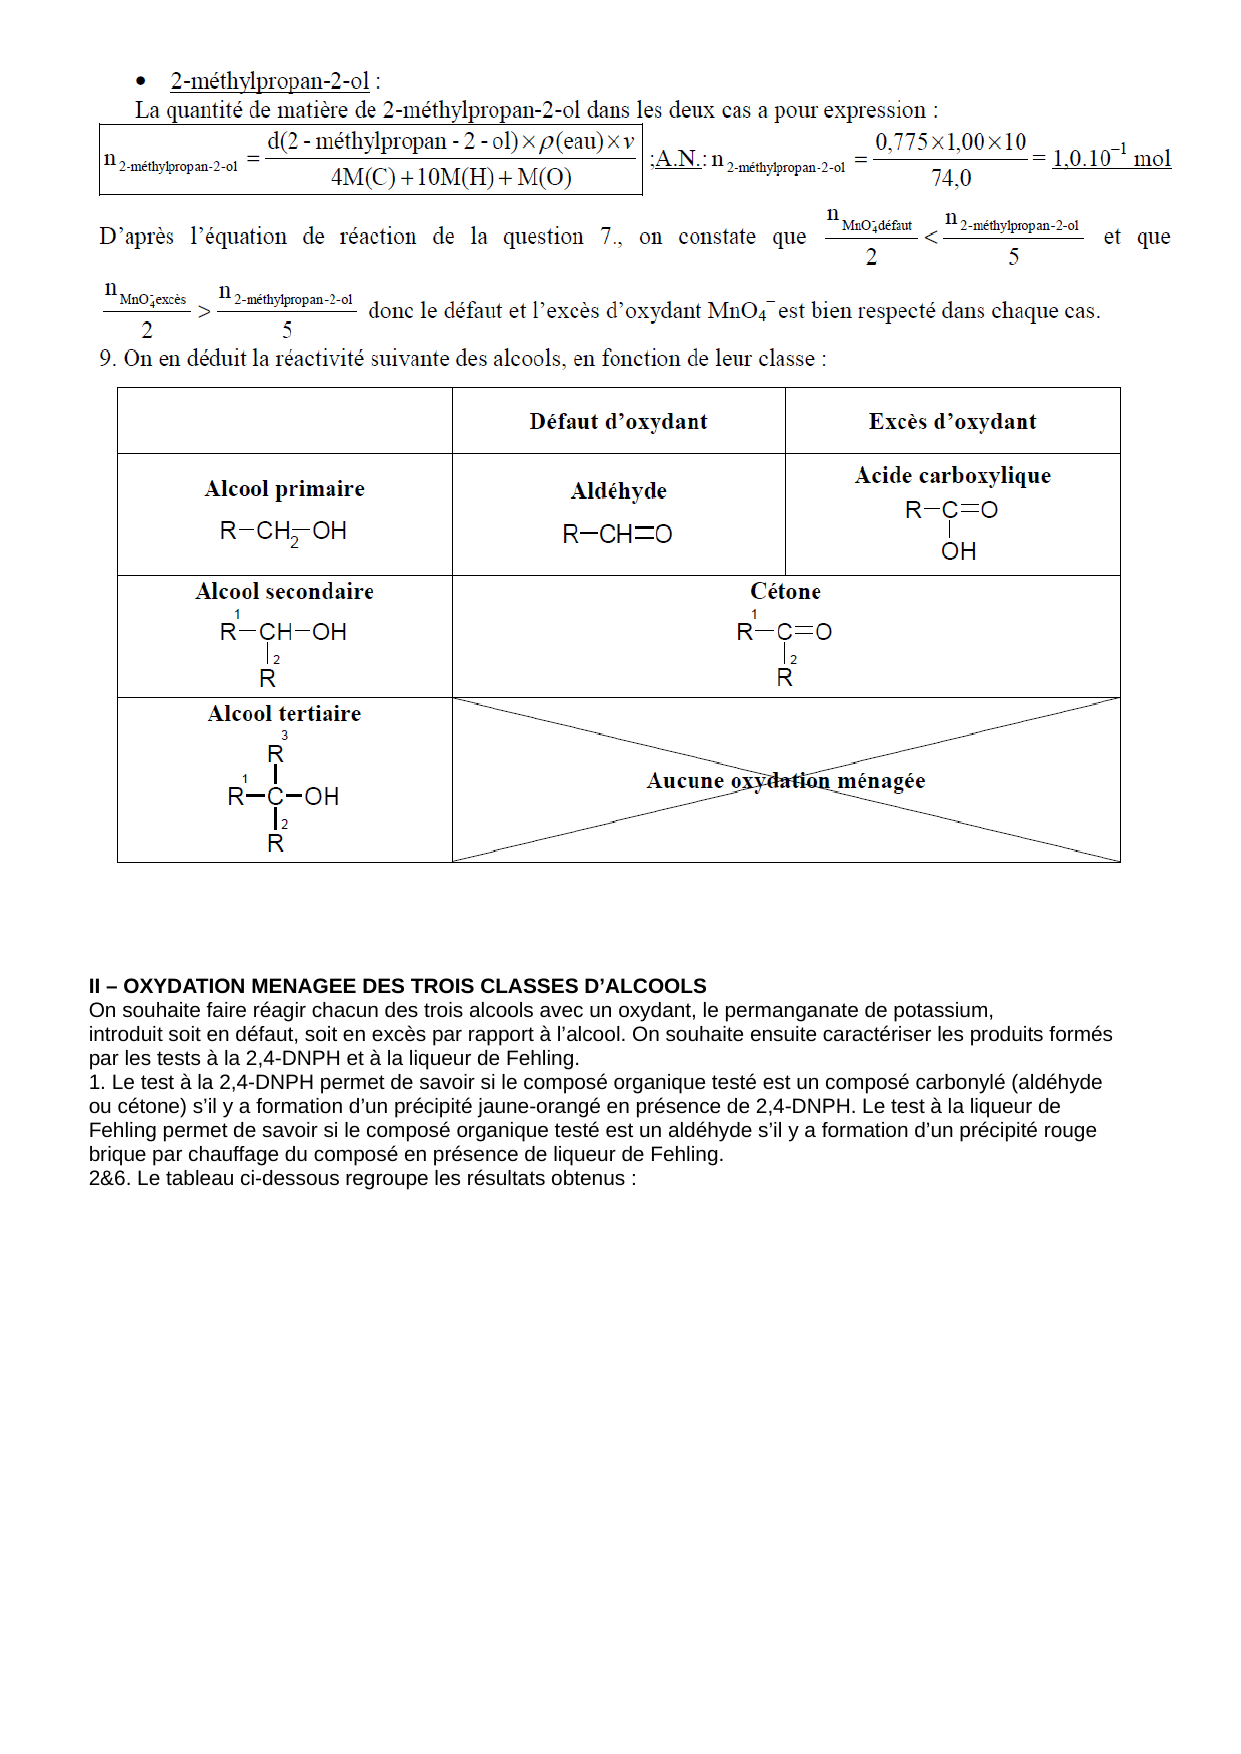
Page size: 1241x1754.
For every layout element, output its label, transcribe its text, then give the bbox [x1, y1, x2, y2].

text On souhaite faire réagir chacun des trois alcools avec un oxydant, le permanganate de potassium, [88, 998, 1181, 1022]
text 1. Le test à la 2,4-DNPH permet de savoir si le composé organique testé est un composé carbonylé (aldéhyde [88, 1070, 1181, 1094]
text brique par chauffage du composé en présence de liqueur de Fehling. [88, 1142, 1181, 1166]
text par les tests à la 2,4-DNPH et à la liqueur de Fehling. [88, 1046, 1181, 1070]
text 2&6. Le tableau ci-dessous regroupe les résultats obtenus : [88, 1166, 1181, 1189]
text Fehling permet de savoir si le composé organique testé est un aldéhyde s’il y a formation d’un précipité rouge [88, 1118, 1181, 1142]
text II – OXYDATION MENAGEE DES TROIS CLASSES D’ALCOOLS [88, 974, 1181, 998]
text ou cétone) s’il y a formation d’un précipité jaune-orangé en présence de 2,4-DNPH. Le test à la liqueur de [88, 1094, 1181, 1118]
text introduit soit en défaut, soit en excès par rapport à l’alcool. On souhaite ensuite caractériser les produits formés [88, 1022, 1181, 1046]
